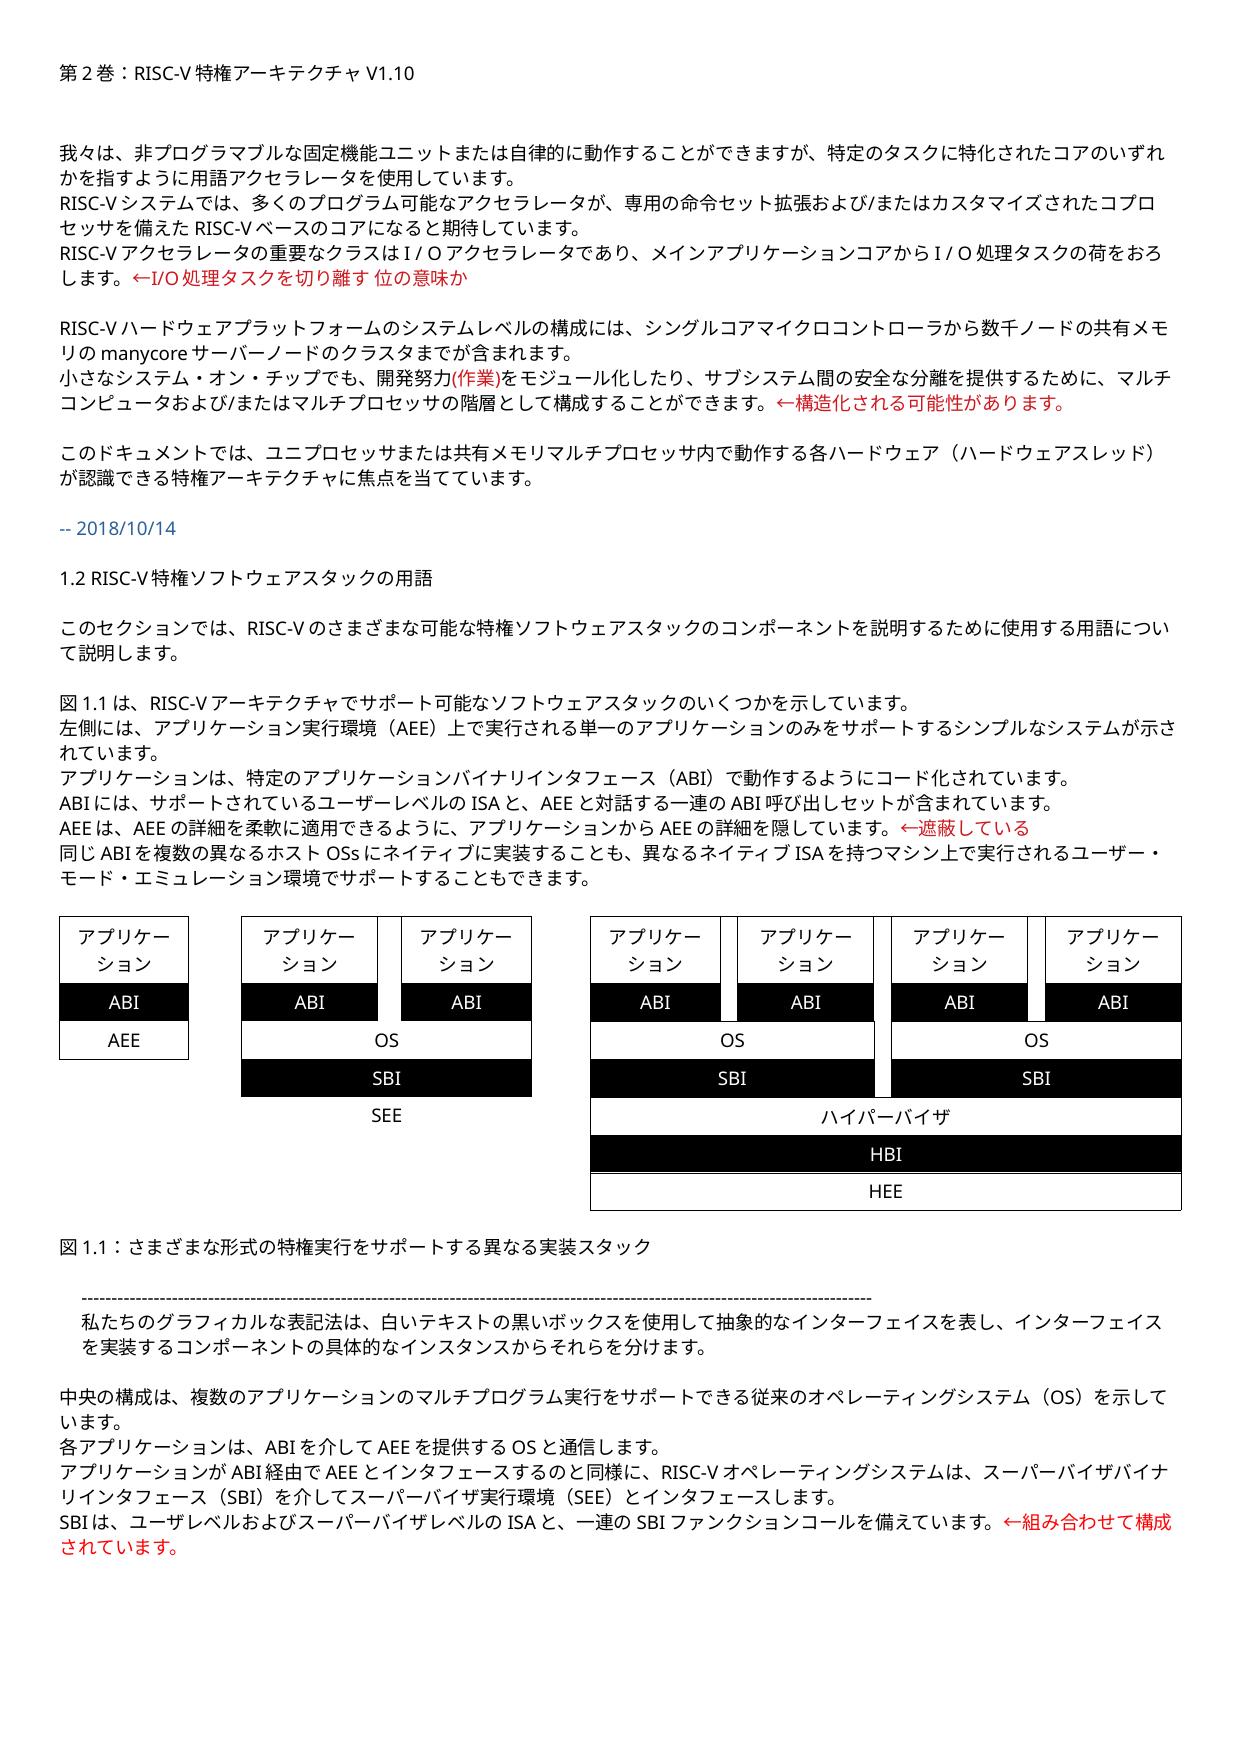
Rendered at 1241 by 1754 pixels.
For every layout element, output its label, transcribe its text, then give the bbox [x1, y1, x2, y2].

table_cell HEE [591, 1174, 1181, 1209]
table_cell [241, 1173, 378, 1209]
table_cell [531, 1097, 590, 1135]
text ----------------------------------------------------------------------------------------------------------------------------------- [81, 1285, 1181, 1310]
text RISC-Vシステムでは、多くのプログラム可能なアクセラレータが、専用の命令セット拡張および/またはカスタマイズされたコプロセッサを備えたRISC-Vベースのコアになると期待しています。 [59, 191, 1181, 241]
table_cell [531, 1173, 590, 1209]
table_cell [532, 1021, 590, 1059]
table_cell [401, 1135, 531, 1172]
table_cell [241, 1135, 378, 1172]
text RISC-Vアクセラレータの重要なクラスはI / Oアクセラレータであり、メインアプリケーションコアからI / O処理タスクの荷をおろします。←I/O処理タスクを切り離す 位の意味か [59, 241, 1181, 291]
text このドキュメントでは、ユニプロセッサまたは共有メモリマルチプロセッサ内で動作する各ハードウェア（ハードウェアスレッド）が認識できる特権アーキテクチャに焦点を当てています。 [59, 441, 1181, 491]
text 図1.1：さまざまな形式の特権実行をサポートする異なる実装スタック [59, 1235, 1181, 1260]
table_cell SBI [892, 1060, 1181, 1097]
text このセクションでは、RISC-Vのさまざまな可能な特権ソフトウェアスタックのコンポーネントを説明するために使用する用語について説明します。 [59, 616, 1181, 666]
table_header アプリケーション [892, 917, 1027, 983]
table_cell SBI [591, 1060, 874, 1097]
table_cell [59, 1135, 189, 1172]
text 小さなシステム・オン・チップでも、開発努力(作業)をモジュール化したり、サブシステム間の安全な分離を提供するために、マルチコンピュータおよび/またはマルチプロセッサの階層として構成することができます。←構造化される可能性があります。 [59, 366, 1181, 416]
text アプリケーションがABI経由でAEEとインタフェースするのと同様に、RISC-Vオペレーティングシステムは、スーパーバイザバイナリインタフェース（SBI）を介してスーパーバイザ実行環境（SEE）とインタフェースします。 [59, 1460, 1181, 1510]
table_cell [1028, 983, 1045, 1021]
table_cell SBI [242, 1059, 531, 1097]
table_cell [532, 983, 590, 1021]
table_header [378, 917, 401, 983]
table_cell [378, 1135, 401, 1172]
table_header [189, 916, 241, 983]
table_cell [59, 1060, 189, 1097]
text -- 2018/10/14 [59, 516, 1181, 541]
table_cell [532, 1059, 590, 1097]
text 私たちのグラフィカルな表記法は、白いテキストの黒いボックスを使用して抽象的なインターフェイスを表し、インターフェイスを実装するコンポーネントの具体的なインスタンスからそれらを分けます。 [81, 1310, 1181, 1360]
table_cell [189, 1059, 241, 1097]
table_cell OS [242, 1021, 531, 1059]
text SBIは、ユーザレベルおよびスーパーバイザレベルのISAと、一連のSBIファンクションコールを備えています。←組み合わせて構成されています。 [59, 1510, 1181, 1560]
table_cell SEE [241, 1097, 531, 1135]
table_cell [378, 983, 401, 1021]
text ABIには、サポートされているユーザーレベルのISAと、AEEと対話する一連のABI呼び出しセットが含まれています。 [59, 791, 1181, 816]
table_header アプリケーション [60, 917, 188, 983]
table_cell [874, 983, 891, 1021]
table_cell [531, 1135, 590, 1172]
table_header アプリケーション [738, 917, 873, 983]
table_header [874, 917, 891, 983]
text 図1.1は、RISC-Vアーキテクチャでサポート可能なソフトウェアスタックのいくつかを示しています。 [59, 691, 1181, 716]
table_cell OS [892, 1022, 1181, 1059]
table_cell [189, 1173, 241, 1209]
text 1.2 RISC-V特権ソフトウェアスタックの用語 [59, 566, 1181, 591]
table_cell [875, 1021, 891, 1059]
text 中央の構成は、複数のアプリケーションのマルチプログラム実行をサポートできる従来のオペレーティングシステム（OS）を示しています。 [59, 1385, 1181, 1435]
table_header [532, 916, 590, 983]
table_cell ABI [1046, 984, 1181, 1021]
table_cell AEE [60, 1021, 188, 1059]
text 各アプリケーションは、ABIを介してAEEを提供するOSと通信します。 [59, 1435, 1181, 1460]
text AEEは、AEEの詳細を柔軟に適用できるように、アプリケーションからAEEの詳細を隠しています。←遮蔽している [59, 816, 1181, 841]
table_cell HBI [591, 1136, 1181, 1172]
text アプリケーションは、特定のアプリケーションバイナリインタフェース（ABI）で動作するようにコード化されています。 [59, 766, 1181, 791]
table_cell [378, 1173, 401, 1209]
table_header アプリケーション [402, 917, 531, 983]
text 同じABIを複数の異なるホストOSsにネイティブに実装することも、異なるネイティブISAを持つマシン上で実行されるユーザー・モード・エミュレーション環境でサポートすることもできます。 [59, 841, 1181, 891]
table_cell [189, 1021, 241, 1059]
table_cell ABI [892, 984, 1027, 1021]
table_cell ABI [591, 984, 720, 1021]
table_header [721, 917, 737, 983]
table_cell ABI [60, 983, 188, 1021]
table_cell [189, 1097, 241, 1135]
text 我々は、非プログラマブルな固定機能ユニットまたは自律的に動作することができますが、特定のタスクに特化されたコアのいずれかを指すように用語アクセラレータを使用しています。 [59, 141, 1181, 191]
table_header アプリケーション [242, 917, 377, 983]
text RISC-Vハードウェアプラットフォームのシステムレベルの構成には、シングルコアマイクロコントローラから数千ノードの共有メモリのmanycoreサーバーノードのクラスタまでが含まれます。 [59, 316, 1181, 366]
table_cell [401, 1173, 531, 1209]
table_cell [189, 1135, 241, 1172]
table_header アプリケーション [591, 917, 720, 983]
table_cell ABI [402, 983, 531, 1021]
table_cell [875, 1059, 891, 1097]
table_cell ABI [738, 984, 873, 1021]
table_cell [721, 983, 737, 1021]
table_cell [59, 1097, 189, 1135]
table_header アプリケーション [1046, 917, 1181, 983]
table_header [1028, 917, 1045, 983]
table_cell [59, 1173, 189, 1209]
table_cell ABI [242, 983, 377, 1021]
text 左側には、アプリケーション実行環境（AEE）上で実行される単一のアプリケーションのみをサポートするシンプルなシステムが示されています。 [59, 716, 1181, 766]
table_cell OS [591, 1022, 874, 1059]
table_cell ハイパーバイザ [591, 1098, 1181, 1135]
table_cell [189, 983, 241, 1021]
